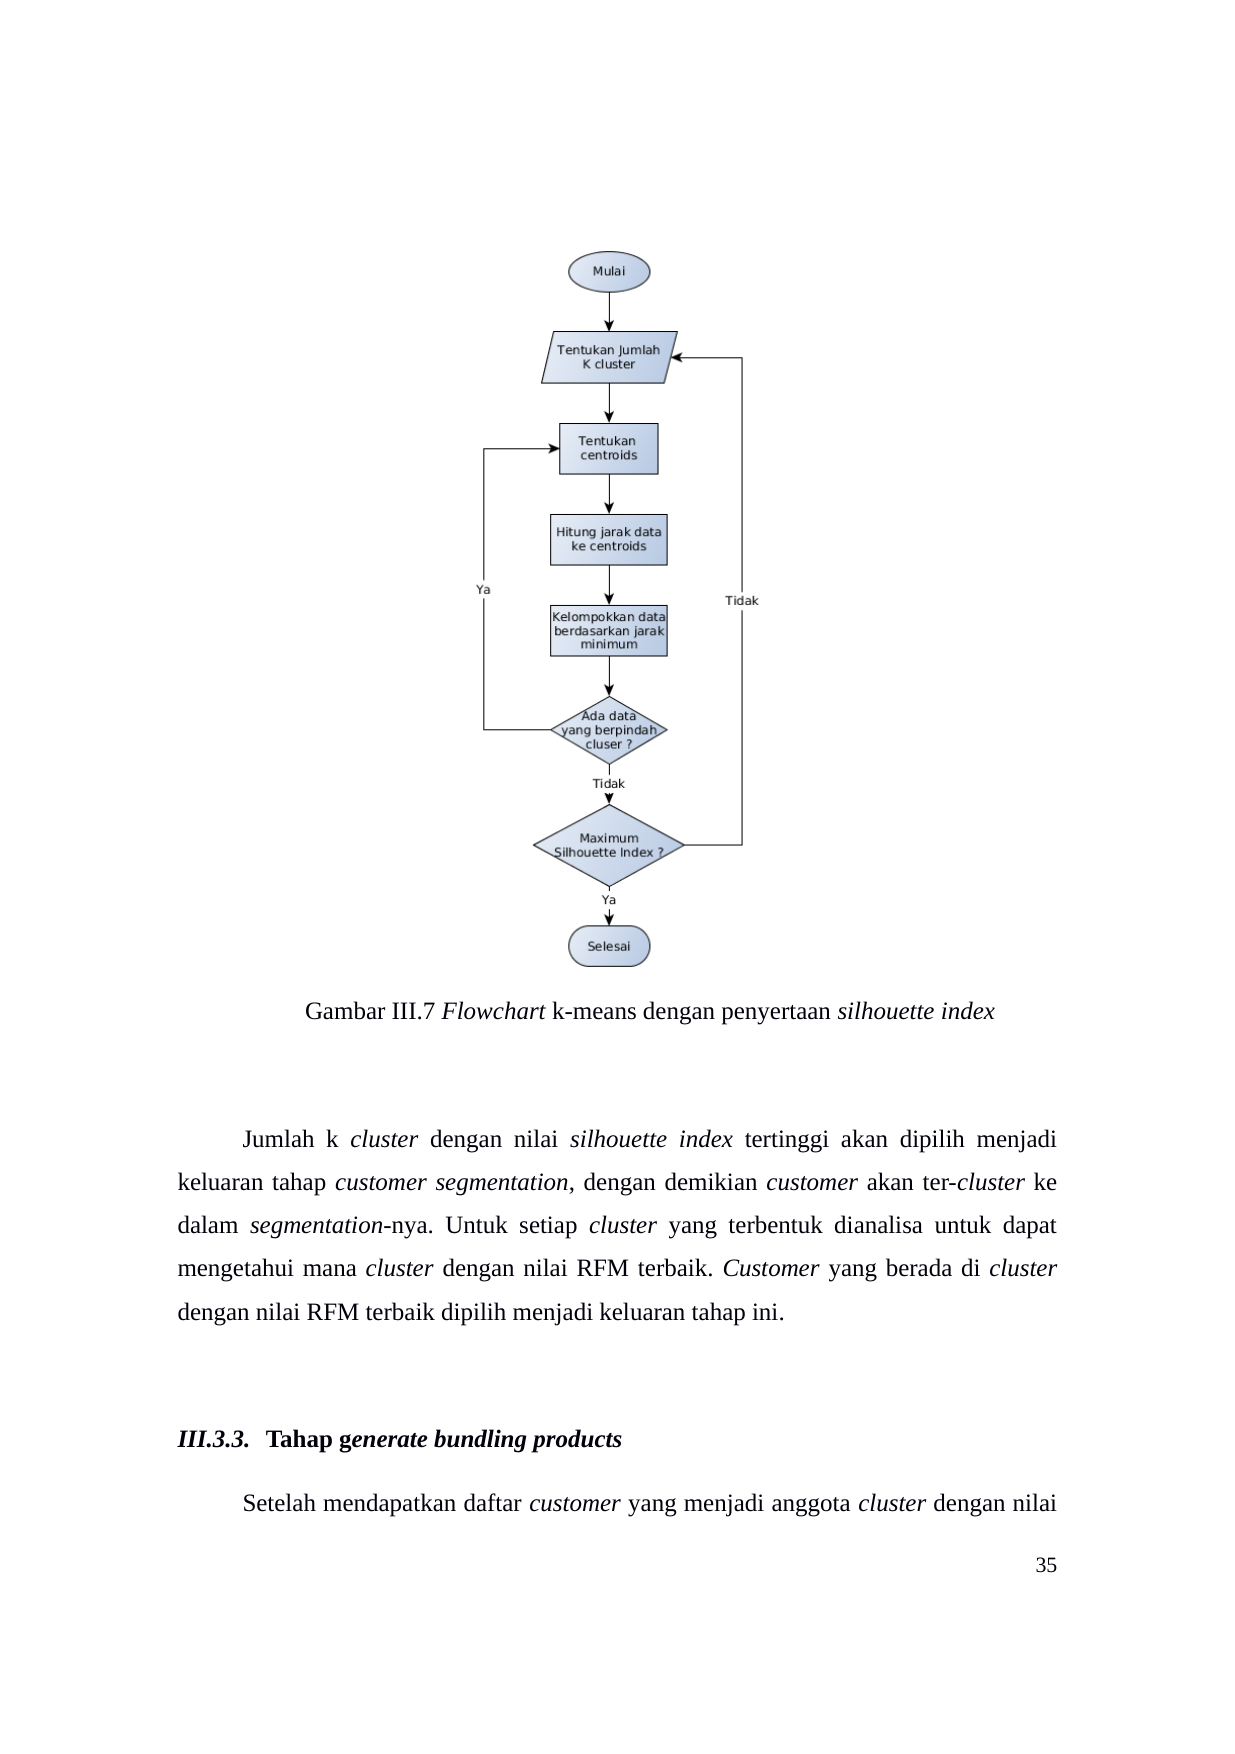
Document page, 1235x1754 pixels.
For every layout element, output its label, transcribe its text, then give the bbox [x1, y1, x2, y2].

text Setelah mendapatkan daftar customer yang menjadi anggota cluster dengan nilai [177, 1488, 1057, 1517]
picture [458, 236, 777, 982]
text Gambar III.7 Flowchart k-means dengan penyertaan silhouette index [177, 236, 1057, 1025]
subtitle Tahap generate bundling products [177, 1424, 1057, 1453]
text Jumlah k cluster dengan nilai silhouette index tertinggi akan dipilih menjadi keluaran tahap customer segmentation, dengan demikian customer akan ter-cluster ke dalam segmentation-nya. Untuk setiap cluster yang terbentuk dianalisa untuk dapat mengetahui mana cluster dengan nilai RFM terbaik. Customer yang berada di cluster dengan nilai RFM terbaik dipilih menjadi keluaran tahap ini. [177, 1124, 1057, 1325]
